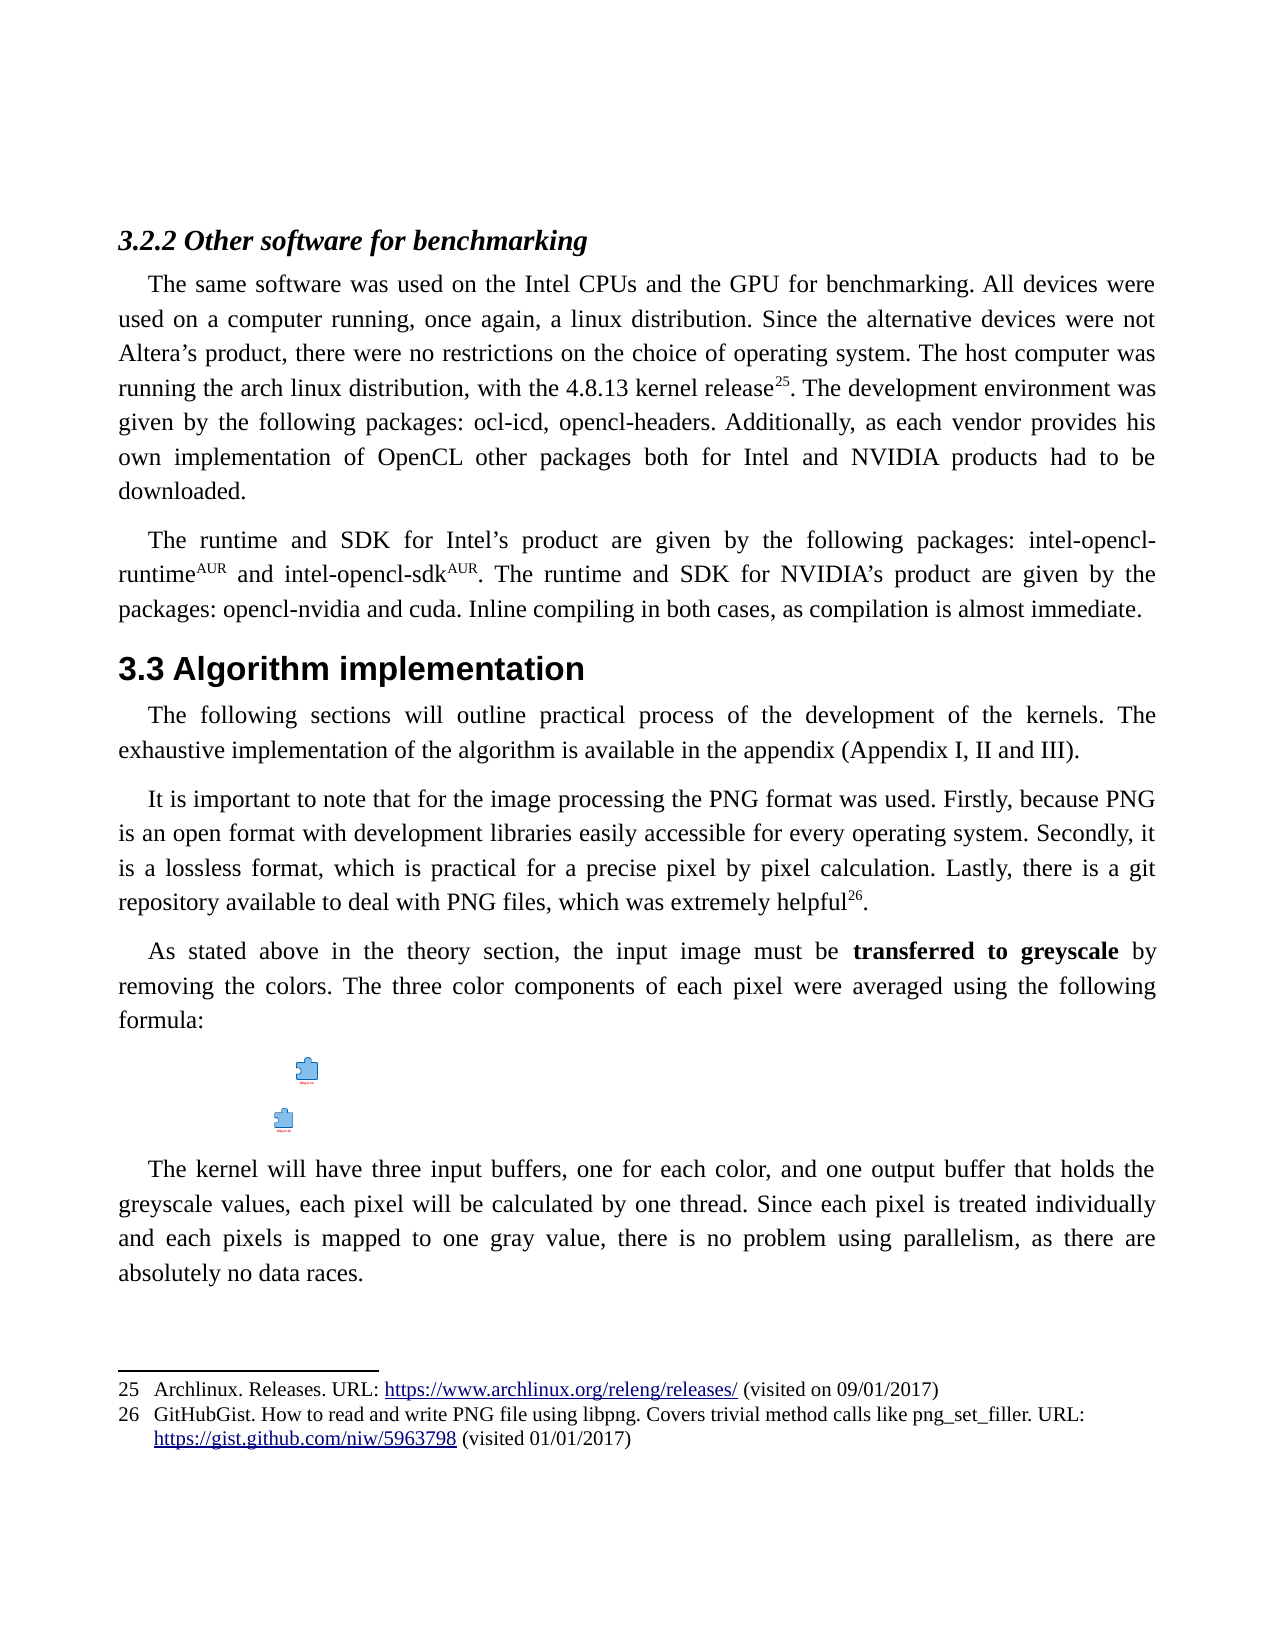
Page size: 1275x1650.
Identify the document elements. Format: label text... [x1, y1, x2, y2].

text The same software was used on the Intel CPUs and the GPU for benchmarking. All devices were used on a computer running, once again, a linux distribution. Since the alternative devices were not Altera’s product, there were no restrictions on the choice of operating system. The host computer was running the arch linux distribution, with the 4.8.13 kernel release. The development environment was given by the following packages: ocl-icd, opencl-headers. Additionally, as each vendor provides his own implementation of OpenCL other packages both for Intel and NVIDIA products had to be downloaded. [118, 269, 1157, 505]
text The following sections will outline practical process of the development of the kernels. The exhaustive implementation of the algorithm is available in the appendix (Appendix I, II and III). [118, 700, 1157, 763]
text As stated above in the theory section, the input image must be transferred to greyscale by removing the colors. The three color components of each pixel were averaged using the following formula: [118, 936, 1157, 1034]
text The runtime and SDK for Intel’s product are given by the following packages: intel-opencl-runtimeAUR and intel-opencl-sdkAUR. The runtime and SDK for NVIDIA’s product are given by the packages: opencl-nvidia and cuda. Inline compiling in both cases, as compilation is almost immediate. [118, 525, 1157, 623]
text Archlinux. Releases. URL: https://www.archlinux.org/releng/releases/ (visited on 09/01/2017) [118, 1377, 1157, 1401]
subtitle 3.2.2 Other software for benchmarking [118, 223, 1157, 257]
text GitHubGist. How to read and write PNG file using libpng. Covers trivial method calls like png_set_filler. URL: https://gist.github.com/niw/5963798 (visited 01/01/2017) [118, 1401, 1157, 1449]
text The kernel will have three input buffers, one for each color, and one output buffer that holds the greyscale values, each pixel will be calculated by one thread. Since each pixel is treated individually and each pixels is mapped to one gray value, there is no problem using parallelism, as there are absolutely no data races. [118, 1154, 1157, 1287]
text It is important to note that for the image processing the PNG format was used. Firstly, because PNG is an open format with development libraries easily accessible for every operating system. Secondly, it is a lossless format, which is practical for a precise pixel by pixel calculation. Lastly, there is a git repository available to deal with PNG files, which was extremely helpful. [118, 784, 1157, 916]
subtitle 3.3 Algorithm implementation [118, 649, 1157, 688]
